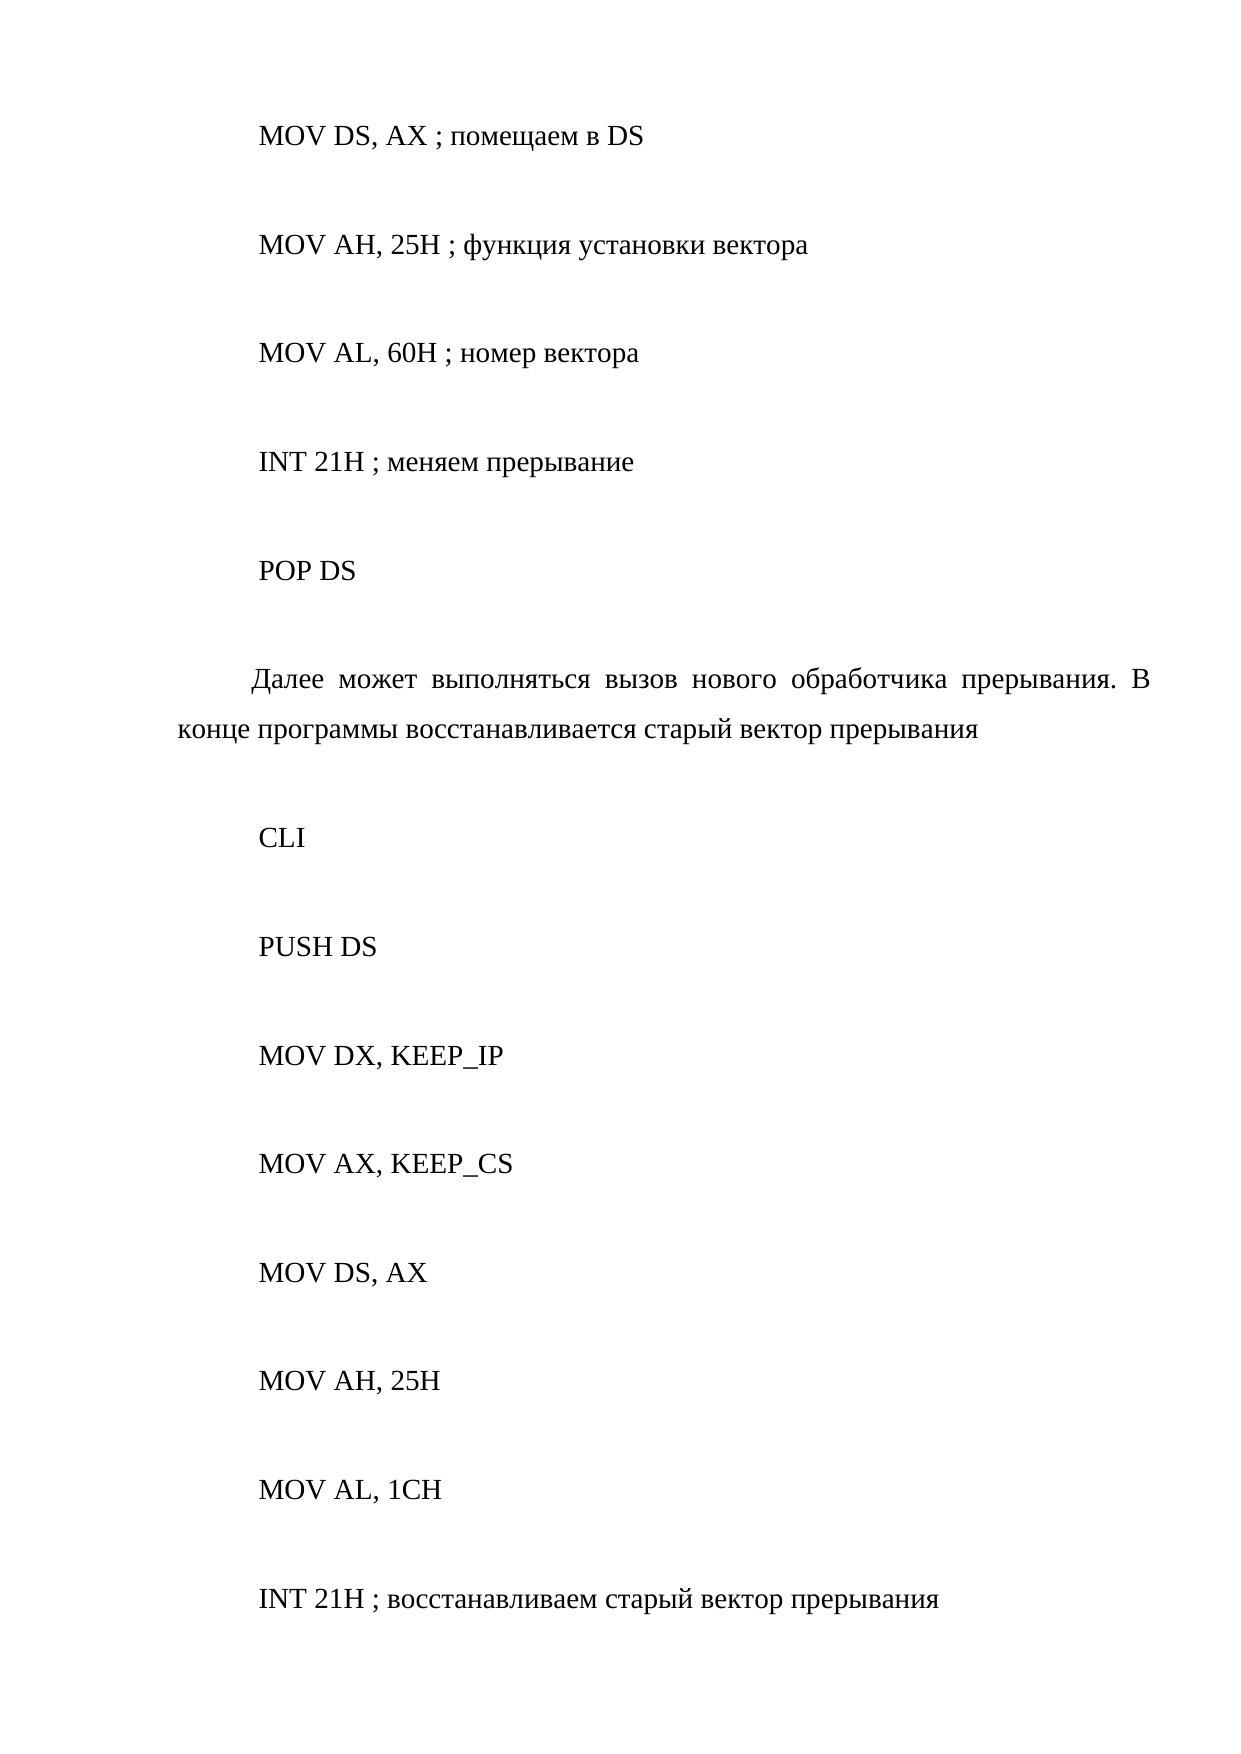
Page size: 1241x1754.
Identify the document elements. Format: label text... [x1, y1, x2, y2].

text MOV DS, AX ; помещаем в DS [177, 118, 1152, 152]
text MOV AH, 25H ; функция установки вектора [177, 227, 1152, 260]
text CLI [177, 820, 1152, 854]
text PUSH DS [177, 929, 1152, 962]
text MOV AH, 25H [177, 1363, 1152, 1397]
text POP DS [177, 553, 1152, 586]
text Далее может выполняться вызов нового обработчика прерывания. В конце программы восстанавливается старый вектор прерывания [177, 661, 1152, 745]
text MOV AL, 60H ; номер вектора [177, 335, 1152, 369]
text INT 21H ; восстанавливаем старый вектор прерывания [177, 1581, 1152, 1614]
text MOV AX, KEEP_CS [177, 1146, 1152, 1180]
text MOV AL, 1CH [177, 1472, 1152, 1506]
text MOV DS, AX [177, 1255, 1152, 1288]
text INT 21H ; меняем прерывание [177, 444, 1152, 478]
text MOV DX, KEEP_IP [177, 1038, 1152, 1071]
